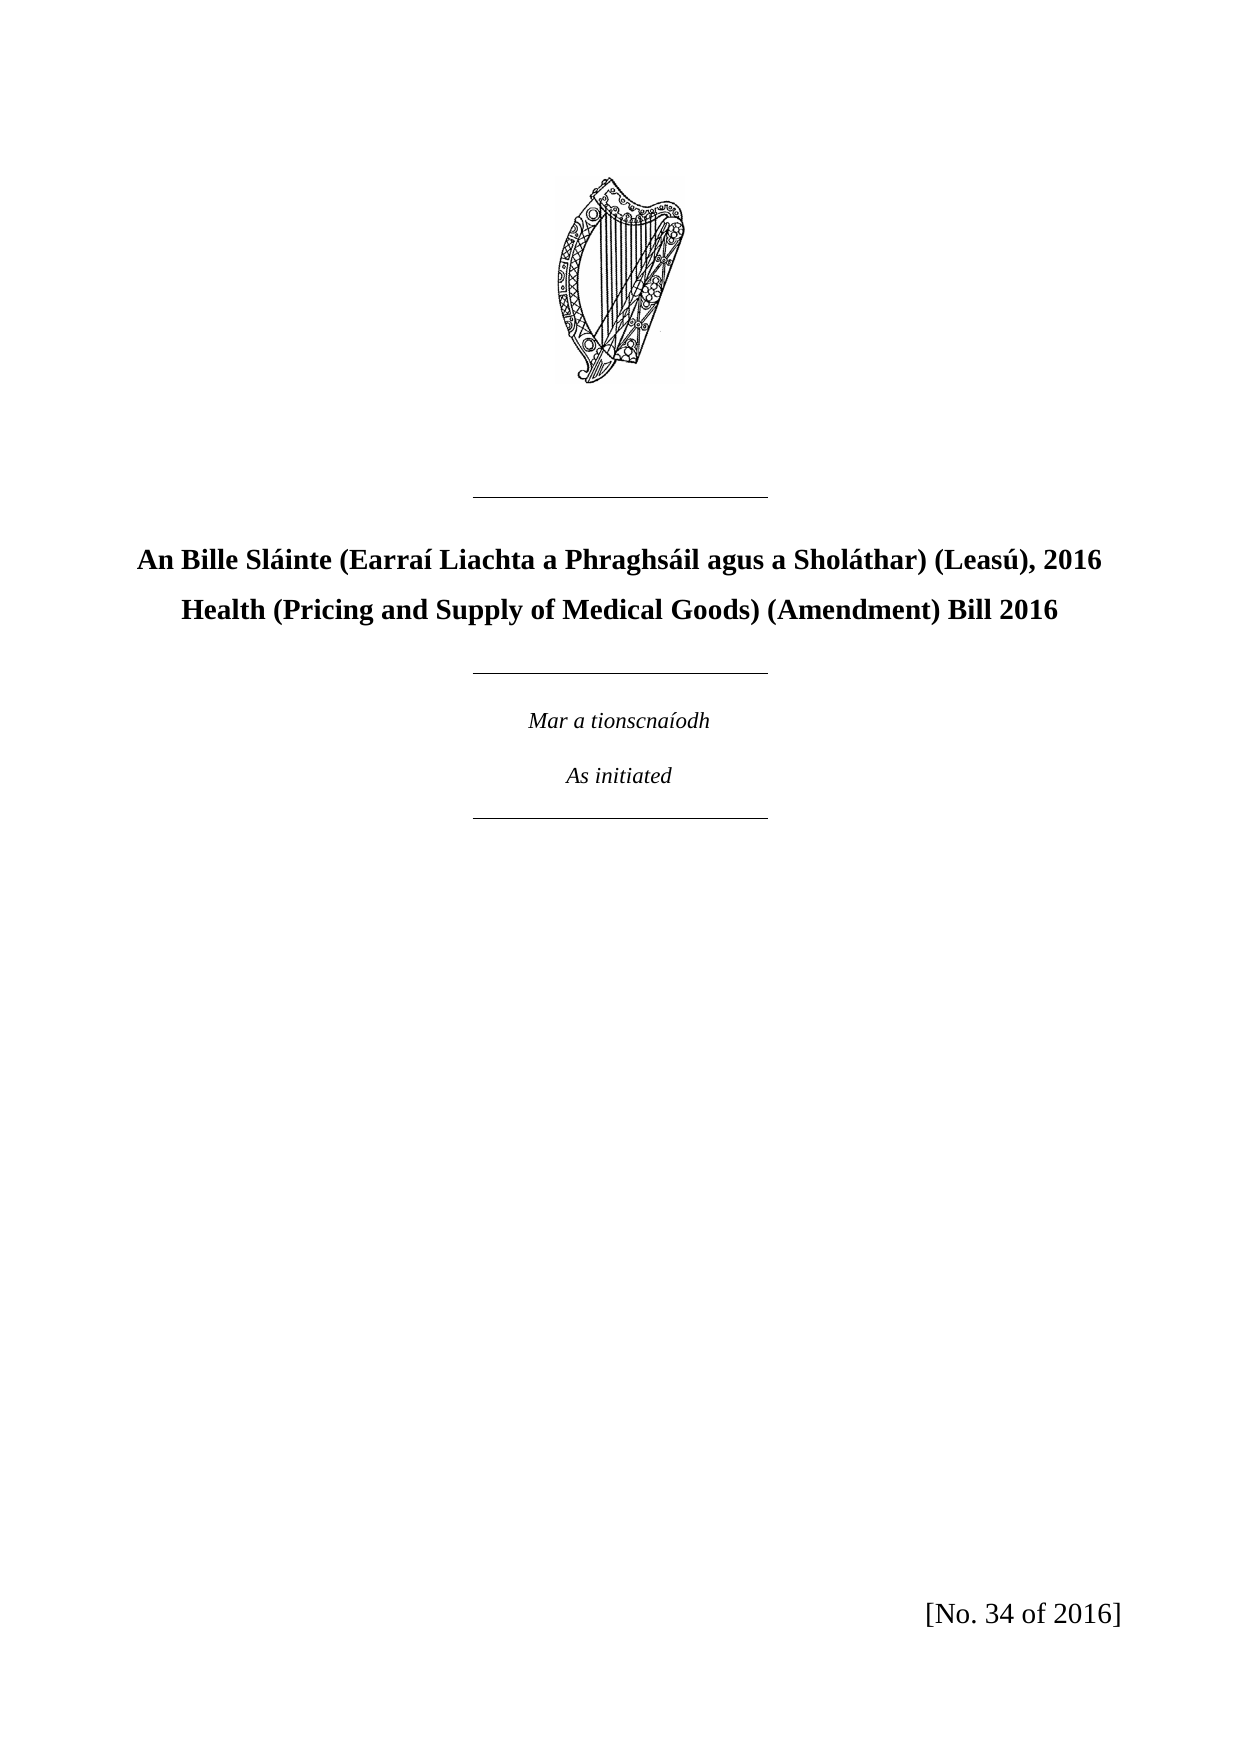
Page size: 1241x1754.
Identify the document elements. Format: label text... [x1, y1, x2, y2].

text Mar a tionscnaíodh [118, 708, 1122, 734]
title An Bille Sláinte (Earraí Liachta a Phraghsáil agus a Sholáthar) (Leasú), 2016 [118, 544, 1122, 576]
title Health (Pricing and Supply of Medical Goods) (Amendment) Bill 2016 [118, 594, 1122, 626]
picture [220, 169, 1021, 391]
text As initiated [118, 763, 1122, 789]
